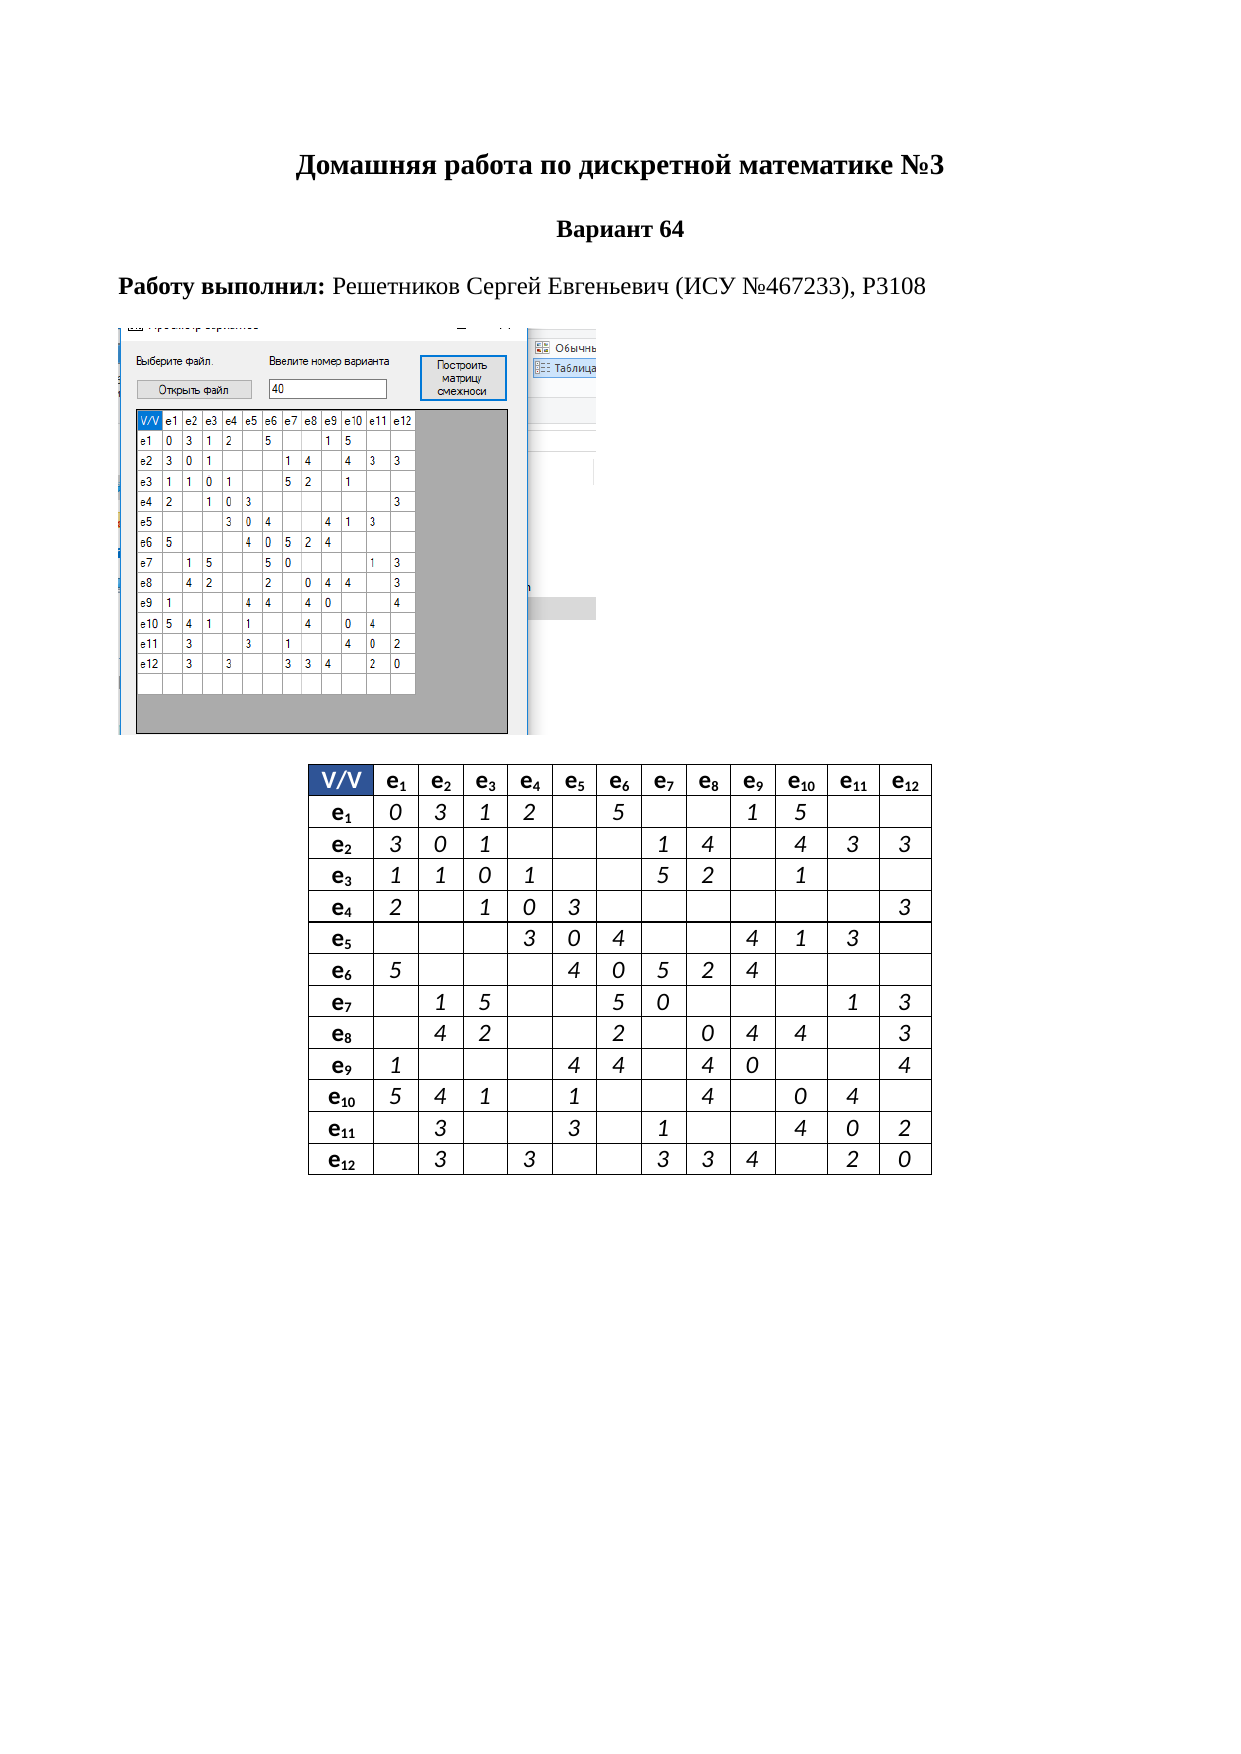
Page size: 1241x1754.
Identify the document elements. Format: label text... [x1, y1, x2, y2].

table_cell 3 [880, 986, 931, 1016]
table_cell 1 [374, 859, 418, 890]
table_cell 0 [374, 796, 418, 827]
table_cell [642, 796, 686, 827]
table_cell 0 [419, 828, 463, 858]
table_cell 3 [419, 796, 463, 827]
table_cell [464, 1112, 507, 1142]
table_cell [597, 891, 641, 921]
table_cell 0 [687, 1017, 730, 1048]
table_cell 2 [464, 1017, 507, 1048]
table_cell [880, 859, 931, 890]
table_cell [508, 1112, 552, 1142]
table_cell [776, 954, 827, 984]
table_cell [776, 891, 827, 921]
table_cell 4 [419, 1017, 463, 1048]
table_cell [419, 891, 463, 921]
table_header e2 [419, 765, 463, 795]
table_cell [687, 891, 730, 921]
table_cell 2 [828, 1144, 879, 1174]
table_cell [880, 923, 931, 953]
table_cell [776, 986, 827, 1016]
table_cell 5 [597, 986, 641, 1016]
table_cell 2 [687, 954, 730, 984]
table_cell [508, 1017, 552, 1048]
table_cell 5 [642, 859, 686, 890]
table_header e5 [553, 765, 596, 795]
table_cell [687, 1112, 730, 1142]
table_cell 0 [776, 1080, 827, 1111]
table_cell 3 [880, 828, 931, 858]
table_cell 1 [828, 986, 879, 1016]
table_cell [880, 796, 931, 827]
table_cell 1 [464, 1080, 507, 1111]
table_cell [374, 986, 418, 1016]
table_cell 5 [597, 796, 641, 827]
table_header V/V [309, 765, 373, 795]
table_cell 2 [880, 1112, 931, 1142]
table_cell 0 [828, 1112, 879, 1142]
table_cell e3 [309, 859, 373, 890]
table_header e3 [464, 765, 507, 795]
table_header e4 [508, 765, 552, 795]
table_cell 3 [508, 1144, 552, 1174]
table_cell 2 [597, 1017, 641, 1048]
table_cell [828, 954, 879, 984]
table_cell 4 [731, 1017, 775, 1048]
table_cell [508, 1049, 552, 1079]
table_cell 1 [419, 986, 463, 1016]
table_cell 5 [464, 986, 507, 1016]
table_cell [828, 1017, 879, 1048]
table_cell 1 [419, 859, 463, 890]
table_cell 3 [828, 923, 879, 953]
table_cell [597, 1144, 641, 1174]
table_cell [828, 859, 879, 890]
table_cell 3 [419, 1112, 463, 1142]
table_cell [508, 986, 552, 1016]
table_cell [731, 828, 775, 858]
table_cell 5 [642, 954, 686, 984]
table_cell 0 [464, 859, 507, 890]
table_cell 4 [776, 1112, 827, 1142]
table_cell [553, 1144, 596, 1174]
table_cell 3 [419, 1144, 463, 1174]
table_cell [597, 1112, 641, 1142]
table_cell [687, 986, 730, 1016]
table_cell 3 [880, 891, 931, 921]
table_cell [597, 859, 641, 890]
table_cell e4 [309, 891, 373, 921]
table_cell e5 [309, 923, 373, 953]
table_cell 0 [880, 1144, 931, 1174]
table_cell 2 [687, 859, 730, 890]
table_cell 0 [508, 891, 552, 921]
table_cell 3 [553, 1112, 596, 1142]
table_header e1 [374, 765, 418, 795]
table_cell [374, 1017, 418, 1048]
picture [118, 459, 128, 682]
table_cell 4 [687, 1049, 730, 1079]
table_cell 1 [374, 1049, 418, 1079]
table_cell 3 [687, 1144, 730, 1174]
table_cell [880, 954, 931, 984]
table_cell 1 [642, 1112, 686, 1142]
table_cell [828, 1049, 879, 1079]
table_cell e1 [309, 796, 373, 827]
table_cell [419, 923, 463, 953]
table_cell 3 [880, 1017, 931, 1048]
text Работу выполнил: Решетников Сергей Евгеньевич (ИСУ №467233), P3108 [118, 271, 1122, 300]
table_cell [828, 796, 879, 827]
table_header e9 [731, 765, 775, 795]
table_cell [642, 1080, 686, 1111]
table_cell 1 [776, 859, 827, 890]
table_header e11 [828, 765, 879, 795]
table_cell 4 [553, 1049, 596, 1079]
table_cell [880, 1080, 931, 1111]
table_cell 5 [374, 954, 418, 984]
table_cell 0 [553, 923, 596, 953]
table_cell 4 [880, 1049, 931, 1079]
table_cell 2 [508, 796, 552, 827]
table_cell [642, 1049, 686, 1079]
table_cell 4 [731, 1144, 775, 1174]
table_cell [776, 1144, 827, 1174]
table_cell [553, 859, 596, 890]
table_cell e12 [309, 1144, 373, 1174]
table_cell [731, 1080, 775, 1111]
table_cell 3 [642, 1144, 686, 1174]
table_cell e11 [309, 1112, 373, 1142]
table_cell [553, 828, 596, 858]
table_cell 1 [464, 828, 507, 858]
table_cell 1 [464, 796, 507, 827]
table_header e12 [880, 765, 931, 795]
table_cell [642, 891, 686, 921]
table_cell 5 [374, 1080, 418, 1111]
table_cell [731, 1112, 775, 1142]
table_cell [731, 891, 775, 921]
table_cell 3 [374, 828, 418, 858]
table_cell 4 [597, 1049, 641, 1079]
table_cell [776, 1049, 827, 1079]
table_cell 1 [553, 1080, 596, 1111]
text Домашняя работа по дискретной математике №3 [118, 147, 1122, 180]
table_cell [597, 1080, 641, 1111]
table_cell [508, 828, 552, 858]
table_header e6 [597, 765, 641, 795]
table_cell 1 [464, 891, 507, 921]
table_cell [597, 828, 641, 858]
table_header e10 [776, 765, 827, 795]
table_cell 1 [508, 859, 552, 890]
table_cell [374, 1144, 418, 1174]
table_cell 3 [553, 891, 596, 921]
table_cell e2 [309, 828, 373, 858]
table_cell 4 [776, 1017, 827, 1048]
table_cell 3 [508, 923, 552, 953]
table_cell [464, 954, 507, 984]
table_cell [374, 1112, 418, 1142]
table_cell 4 [687, 1080, 730, 1111]
table_cell [687, 796, 730, 827]
table_cell [464, 1144, 507, 1174]
table_cell 0 [642, 986, 686, 1016]
table_cell [731, 859, 775, 890]
table_cell 4 [553, 954, 596, 984]
table_cell 4 [597, 923, 641, 953]
table_cell 5 [776, 796, 827, 827]
table_cell [553, 1017, 596, 1048]
text Вариант 64 [118, 214, 1122, 243]
table_cell 3 [828, 828, 879, 858]
table_cell 1 [642, 828, 686, 858]
table_cell e7 [309, 986, 373, 1016]
table_cell e8 [309, 1017, 373, 1048]
table_header e8 [687, 765, 730, 795]
table_cell e9 [309, 1049, 373, 1079]
table_cell e6 [309, 954, 373, 984]
table_cell 2 [374, 891, 418, 921]
table_cell [374, 923, 418, 953]
table_cell [553, 796, 596, 827]
table_cell [553, 986, 596, 1016]
table_cell 4 [731, 923, 775, 953]
table_cell 4 [419, 1080, 463, 1111]
table_cell 4 [828, 1080, 879, 1111]
table_cell e10 [309, 1080, 373, 1111]
table_cell [464, 923, 507, 953]
table_cell [642, 1017, 686, 1048]
table_cell 1 [731, 796, 775, 827]
table_cell [828, 891, 879, 921]
table_cell [731, 986, 775, 1016]
table_header e7 [642, 765, 686, 795]
table_cell [508, 954, 552, 984]
table_cell 4 [731, 954, 775, 984]
table_cell [687, 923, 730, 953]
table_cell [642, 923, 686, 953]
table_cell [419, 1049, 463, 1079]
table_cell 4 [687, 828, 730, 858]
table_cell 0 [731, 1049, 775, 1079]
table_cell [508, 1080, 552, 1111]
table_cell 1 [776, 923, 827, 953]
table_cell [419, 954, 463, 984]
table_cell 4 [776, 828, 827, 858]
table_cell [464, 1049, 507, 1079]
table_cell 0 [597, 954, 641, 984]
